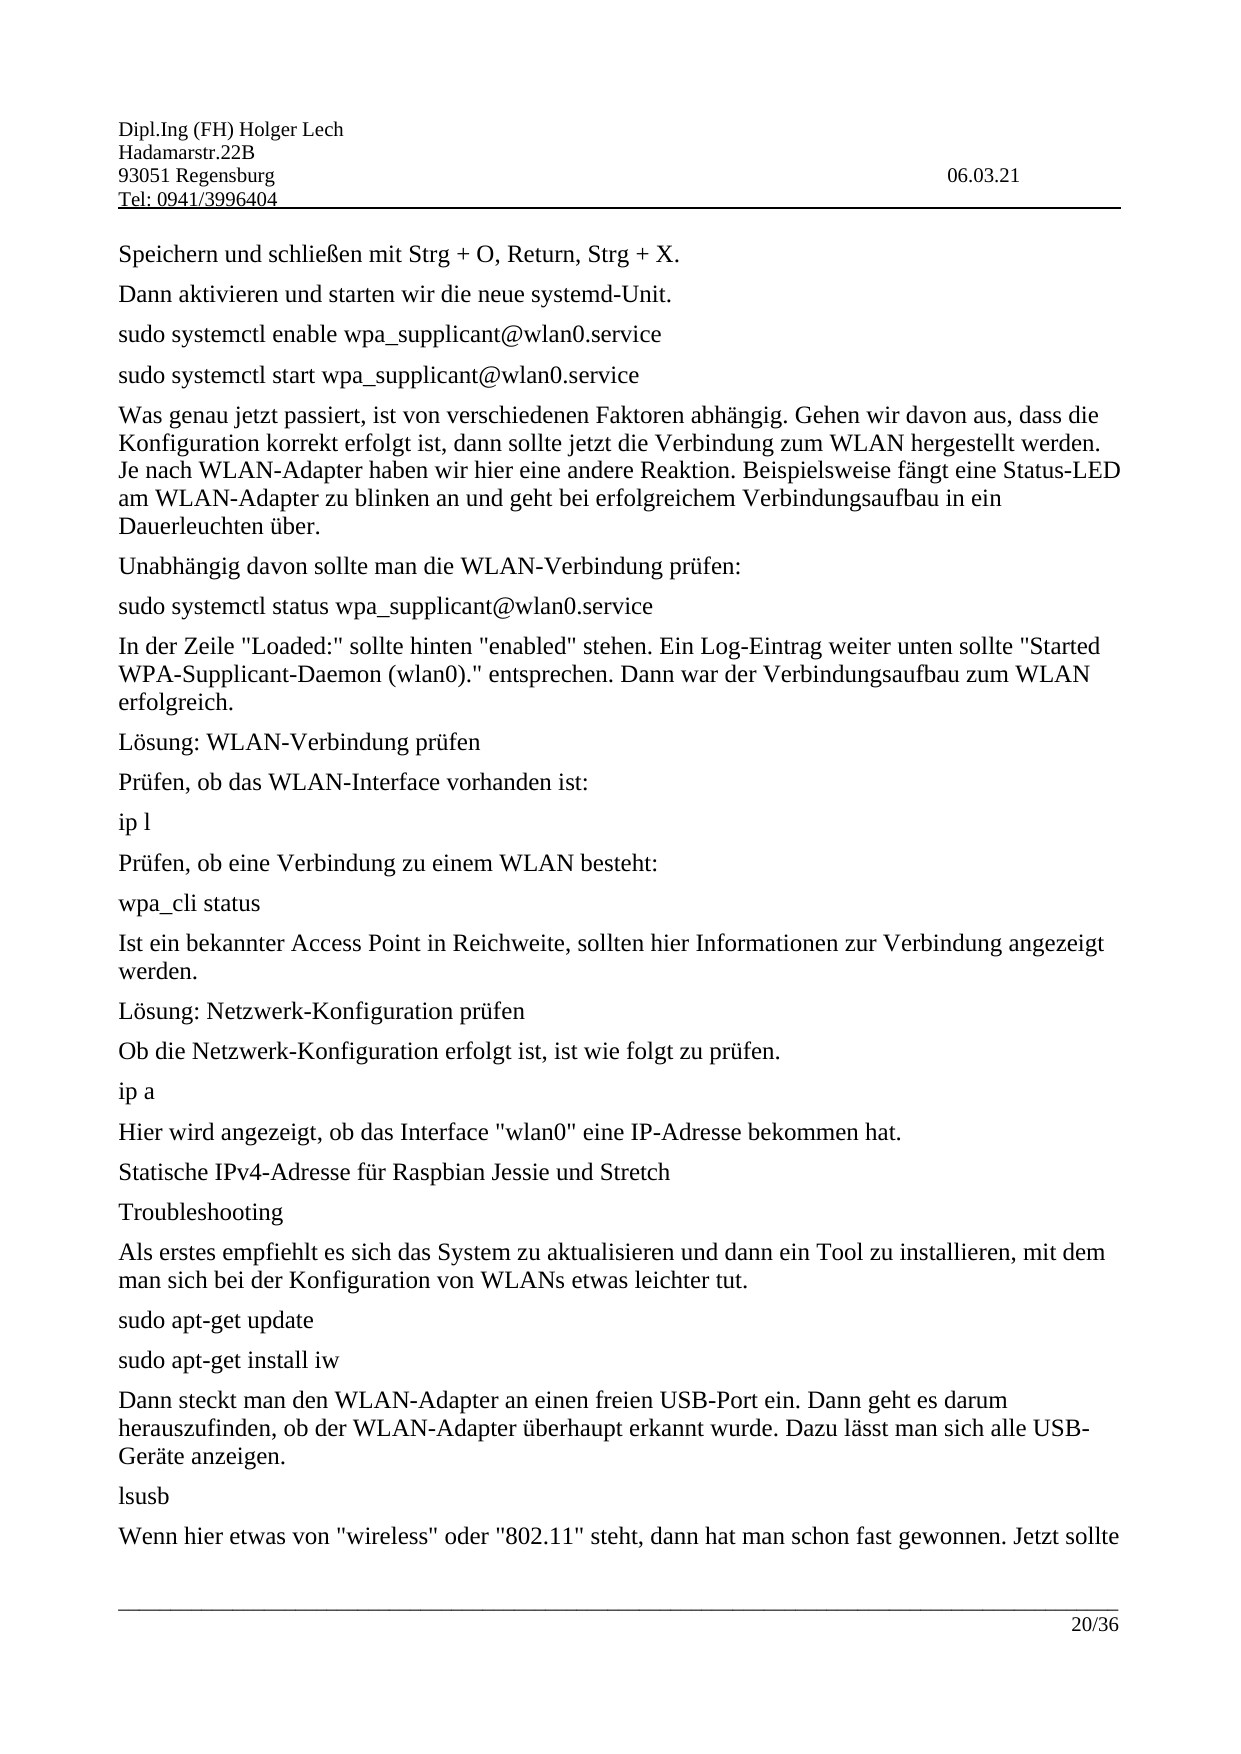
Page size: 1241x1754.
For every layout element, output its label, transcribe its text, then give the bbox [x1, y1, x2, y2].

text Speichern und schließen mit Strg + O, Return, Strg + X. [118, 240, 1122, 268]
text Dann steckt man den WLAN-Adapter an einen freien USB-Port ein. Dann geht es darum herauszufinden, ob der WLAN-Adapter überhaupt erkannt wurde. Dazu lässt man sich alle USB-Geräte anzeigen. [118, 1387, 1122, 1470]
text ip l [118, 808, 1122, 836]
text Prüfen, ob das WLAN-Interface vorhanden ist: [118, 768, 1122, 796]
text sudo systemctl enable wpa_supplicant@wlan0.service [118, 321, 1122, 348]
text sudo apt-get update [118, 1306, 1122, 1334]
text sudo systemctl start wpa_supplicant@wlan0.service [118, 361, 1122, 388]
text lsusb [118, 1482, 1122, 1510]
text Hier wird angezeigt, ob das Interface "wlan0" eine IP-Adresse bekommen hat. [118, 1118, 1122, 1145]
text Dann aktivieren und starten wir die neue systemd-Unit. [118, 280, 1122, 308]
text Wenn hier etwas von "wireless" oder "802.11" steht, dann hat man schon fast gewonnen. Jetzt sollte [118, 1522, 1122, 1550]
text Statische IPv4-Adresse für Raspbian Jessie und Stretch [118, 1158, 1122, 1186]
text Troubleshooting [118, 1198, 1122, 1226]
text wpa_cli status [118, 889, 1122, 917]
text sudo apt-get install iw [118, 1346, 1122, 1374]
text sudo systemctl status wpa_supplicant@wlan0.service [118, 592, 1122, 620]
text Ist ein bekannter Access Point in Reichweite, sollten hier Informationen zur Verbindung angezeigt werden. [118, 929, 1122, 984]
text Ob die Netzwerk-Konfiguration erfolgt ist, ist wie folgt zu prüfen. [118, 1037, 1122, 1065]
text Als erstes empfiehlt es sich das System zu aktualisieren und dann ein Tool zu installieren, mit dem man sich bei der Konfiguration von WLANs etwas leichter tut. [118, 1238, 1122, 1294]
text Lösung: WLAN-Verbindung prüfen [118, 728, 1122, 756]
text In der Zeile "Loaded:" sollte hinten "enabled" stehen. Ein Log-Eintrag weiter unten sollte "Started WPA-Supplicant-Daemon (wlan0)." entsprechen. Dann war der Verbindungsaufbau zum WLAN erfolgreich. [118, 632, 1122, 716]
text Unabhängig davon sollte man die WLAN-Verbindung prüfen: [118, 552, 1122, 580]
text Was genau jetzt passiert, ist von verschiedenen Faktoren abhängig. Gehen wir davon aus, dass die Konfiguration korrekt erfolgt ist, dann sollte jetzt die Verbindung zum WLAN hergestellt werden. Je nach WLAN-Adapter haben wir hier eine andere Reaktion. Beispielsweise fängt eine Status-LED am WLAN-Adapter zu blinken an und geht bei erfolgreichem Verbindungsaufbau in ein Dauerleuchten über. [118, 401, 1122, 539]
text ip a [118, 1077, 1122, 1105]
text Lösung: Netzwerk-Konfiguration prüfen [118, 997, 1122, 1025]
text Prüfen, ob eine Verbindung zu einem WLAN besteht: [118, 849, 1122, 876]
